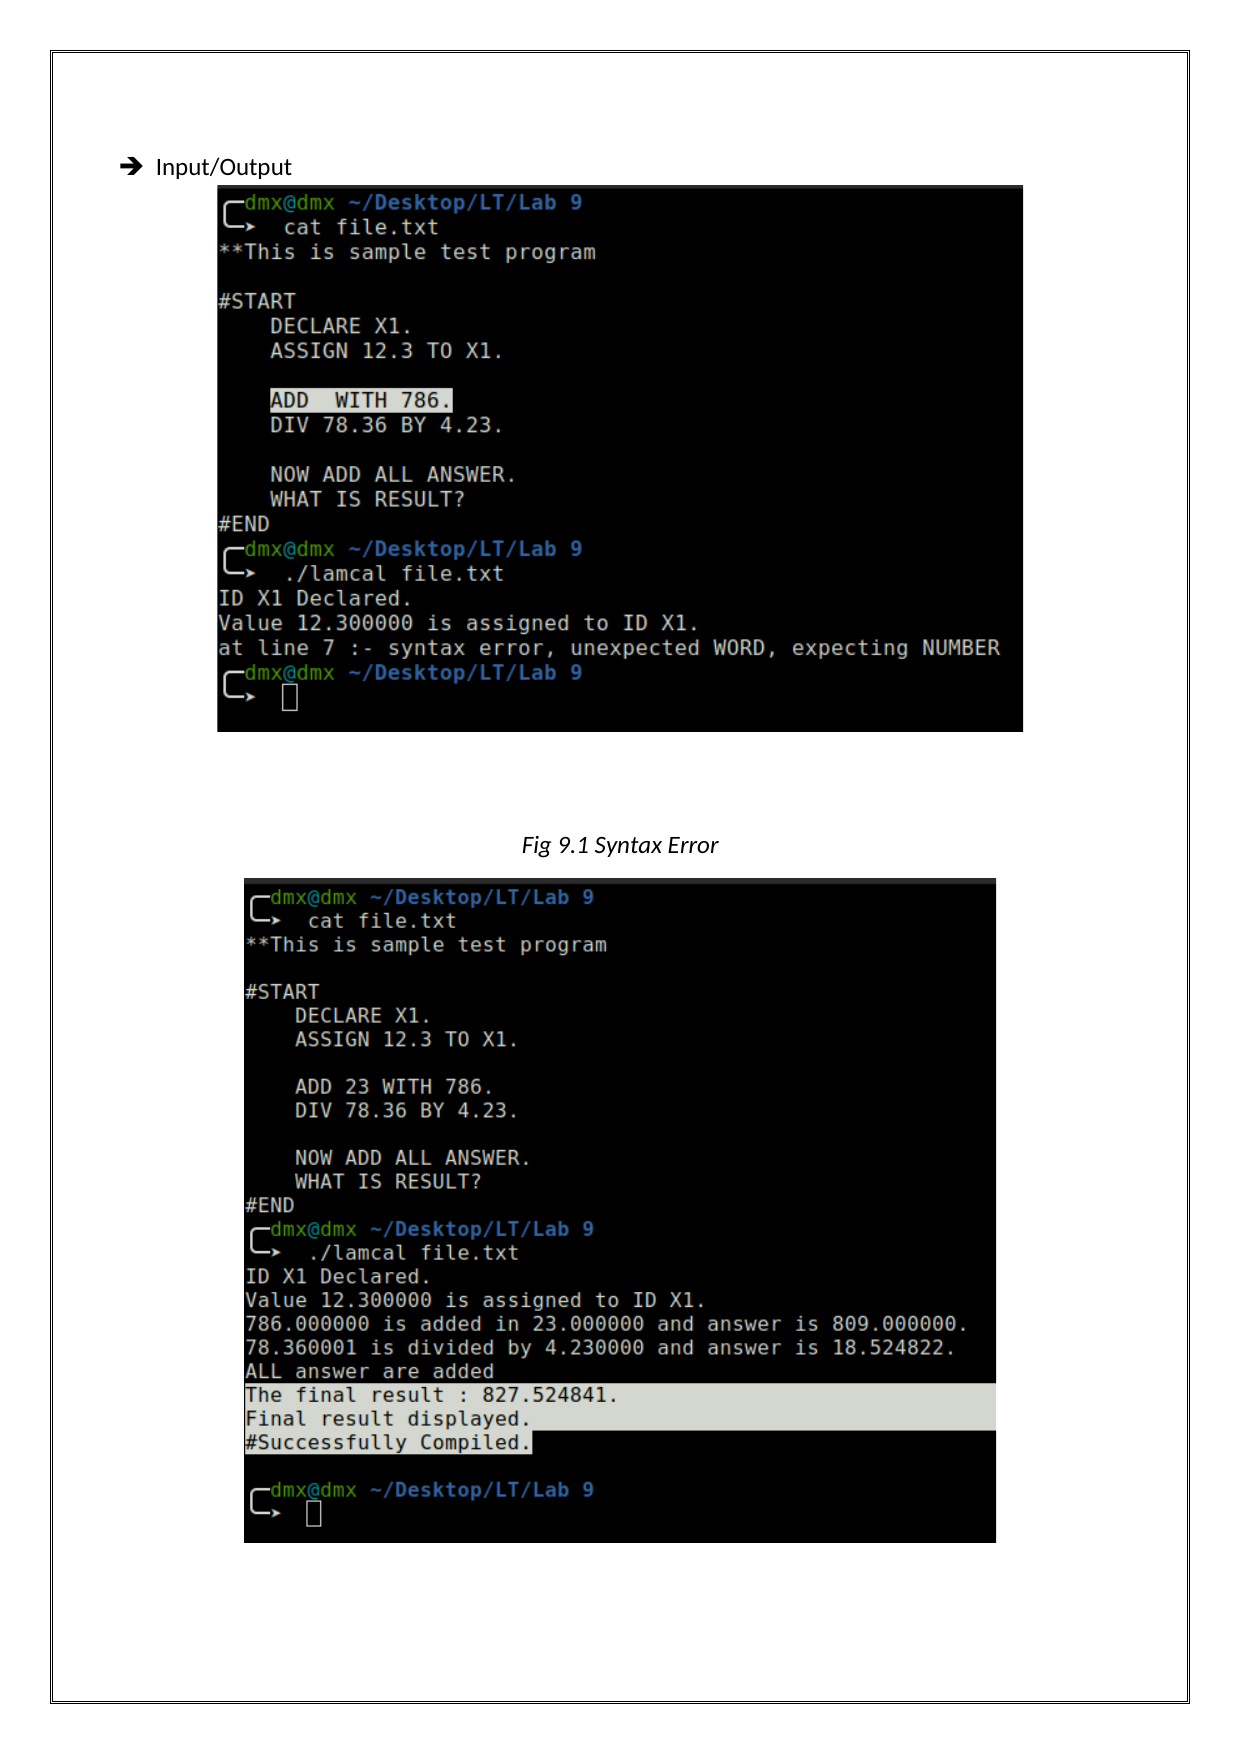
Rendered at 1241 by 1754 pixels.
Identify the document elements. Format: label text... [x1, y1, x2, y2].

picture [244, 878, 997, 1543]
text Fig 9.1 Syntax Error [118, 829, 1122, 859]
picture [217, 185, 1024, 732]
list Input/Output [118, 151, 1122, 182]
